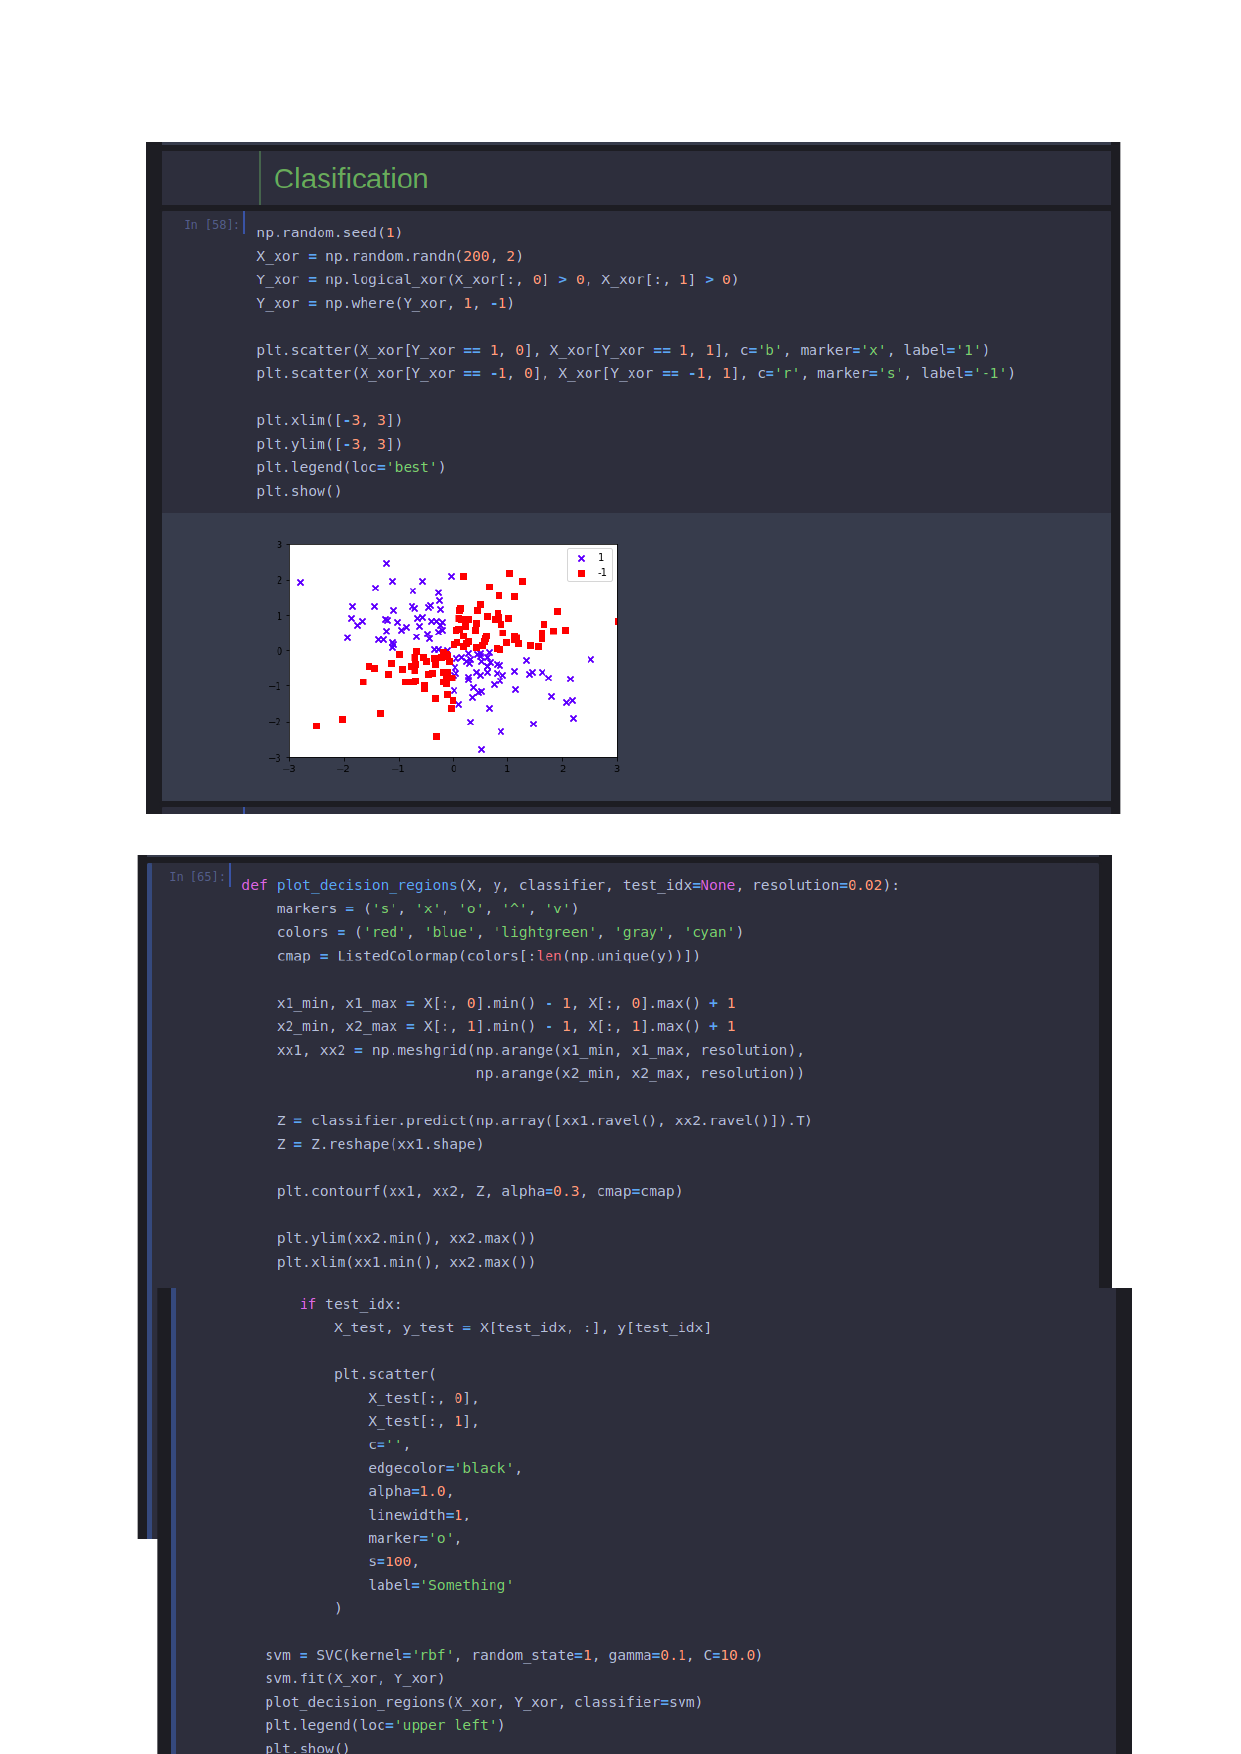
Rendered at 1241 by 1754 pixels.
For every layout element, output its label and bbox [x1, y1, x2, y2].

picture [146, 142, 1121, 814]
picture [137, 855, 1132, 1754]
